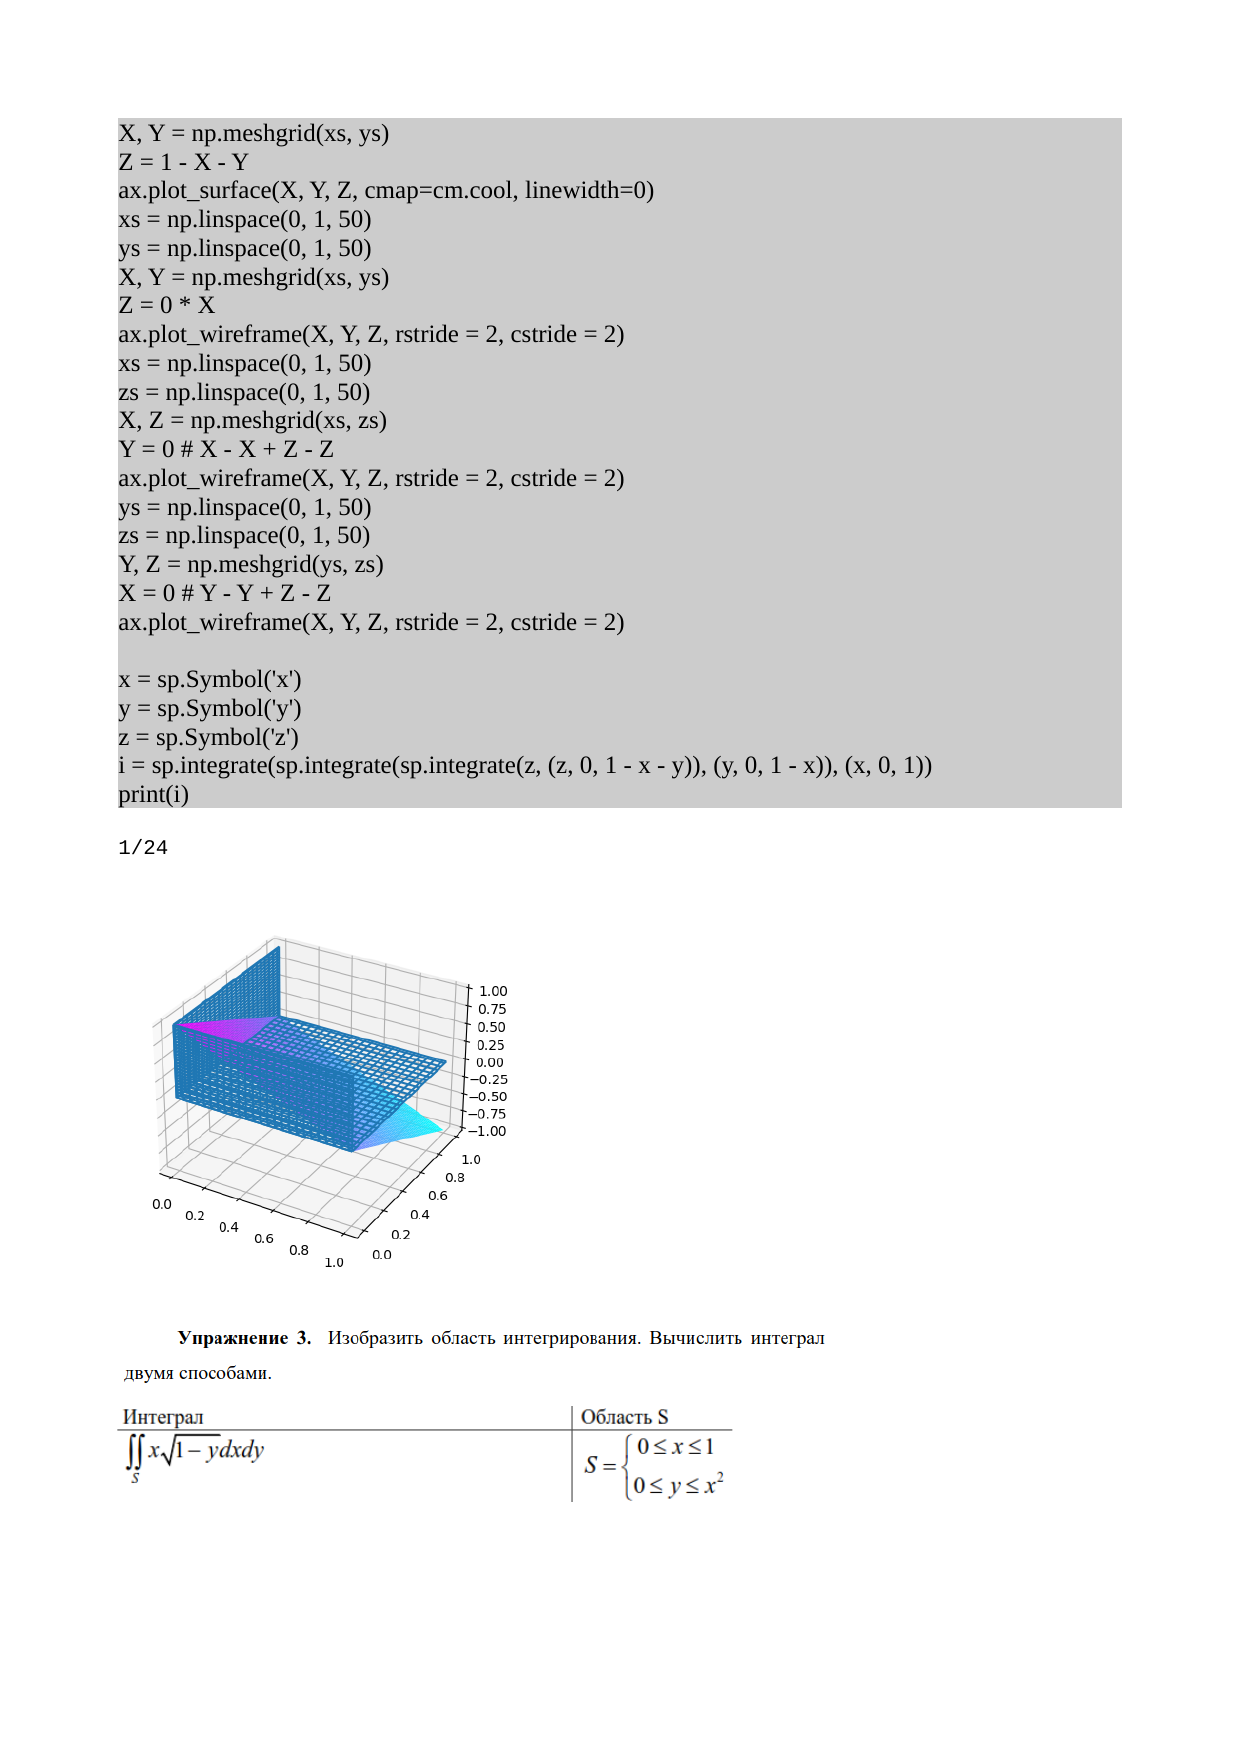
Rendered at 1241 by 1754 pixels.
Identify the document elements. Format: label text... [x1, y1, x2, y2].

text X = 0 # Y - Y + Z - Z [118, 578, 1122, 607]
text x = sp.Symbol('x') [118, 664, 1122, 693]
text 1/24 [118, 837, 1122, 861]
text i = sp.integrate(sp.integrate(sp.integrate(z, (z, 0, 1 - x - y)), (y, 0, 1 - x)), (x, 0, 1)) [118, 751, 1122, 779]
text Y = 0 # X - X + Z - Z [118, 434, 1122, 463]
text zs = np.linspace(0, 1, 50) [118, 377, 1122, 406]
text zs = np.linspace(0, 1, 50) [118, 521, 1122, 549]
picture [120, 1320, 834, 1384]
text ax.plot_wireframe(X, Y, Z, rstride = 2, cstride = 2) [118, 319, 1122, 348]
picture [117, 1406, 733, 1502]
text z = sp.Symbol('z') [118, 722, 1122, 751]
text X, Y = np.meshgrid(xs, ys) [118, 118, 1122, 147]
text X, Y = np.meshgrid(xs, ys) [118, 262, 1122, 291]
picture [123, 899, 518, 1278]
text print(i) [118, 779, 1122, 808]
text y = sp.Symbol('y') [118, 693, 1122, 722]
text xs = np.linspace(0, 1, 50) [118, 204, 1122, 233]
text Z = 0 * X [118, 291, 1122, 319]
text ys = np.linspace(0, 1, 50) [118, 492, 1122, 521]
text ax.plot_wireframe(X, Y, Z, rstride = 2, cstride = 2) [118, 463, 1122, 492]
text Y, Z = np.meshgrid(ys, zs) [118, 549, 1122, 578]
text ax.plot_wireframe(X, Y, Z, rstride = 2, cstride = 2) [118, 607, 1122, 636]
text Z = 1 - X - Y [118, 147, 1122, 176]
text X, Z = np.meshgrid(xs, zs) [118, 406, 1122, 434]
text ax.plot_surface(X, Y, Z, cmap=cm.cool, linewidth=0) [118, 176, 1122, 204]
text ys = np.linspace(0, 1, 50) [118, 233, 1122, 262]
text xs = np.linspace(0, 1, 50) [118, 348, 1122, 377]
